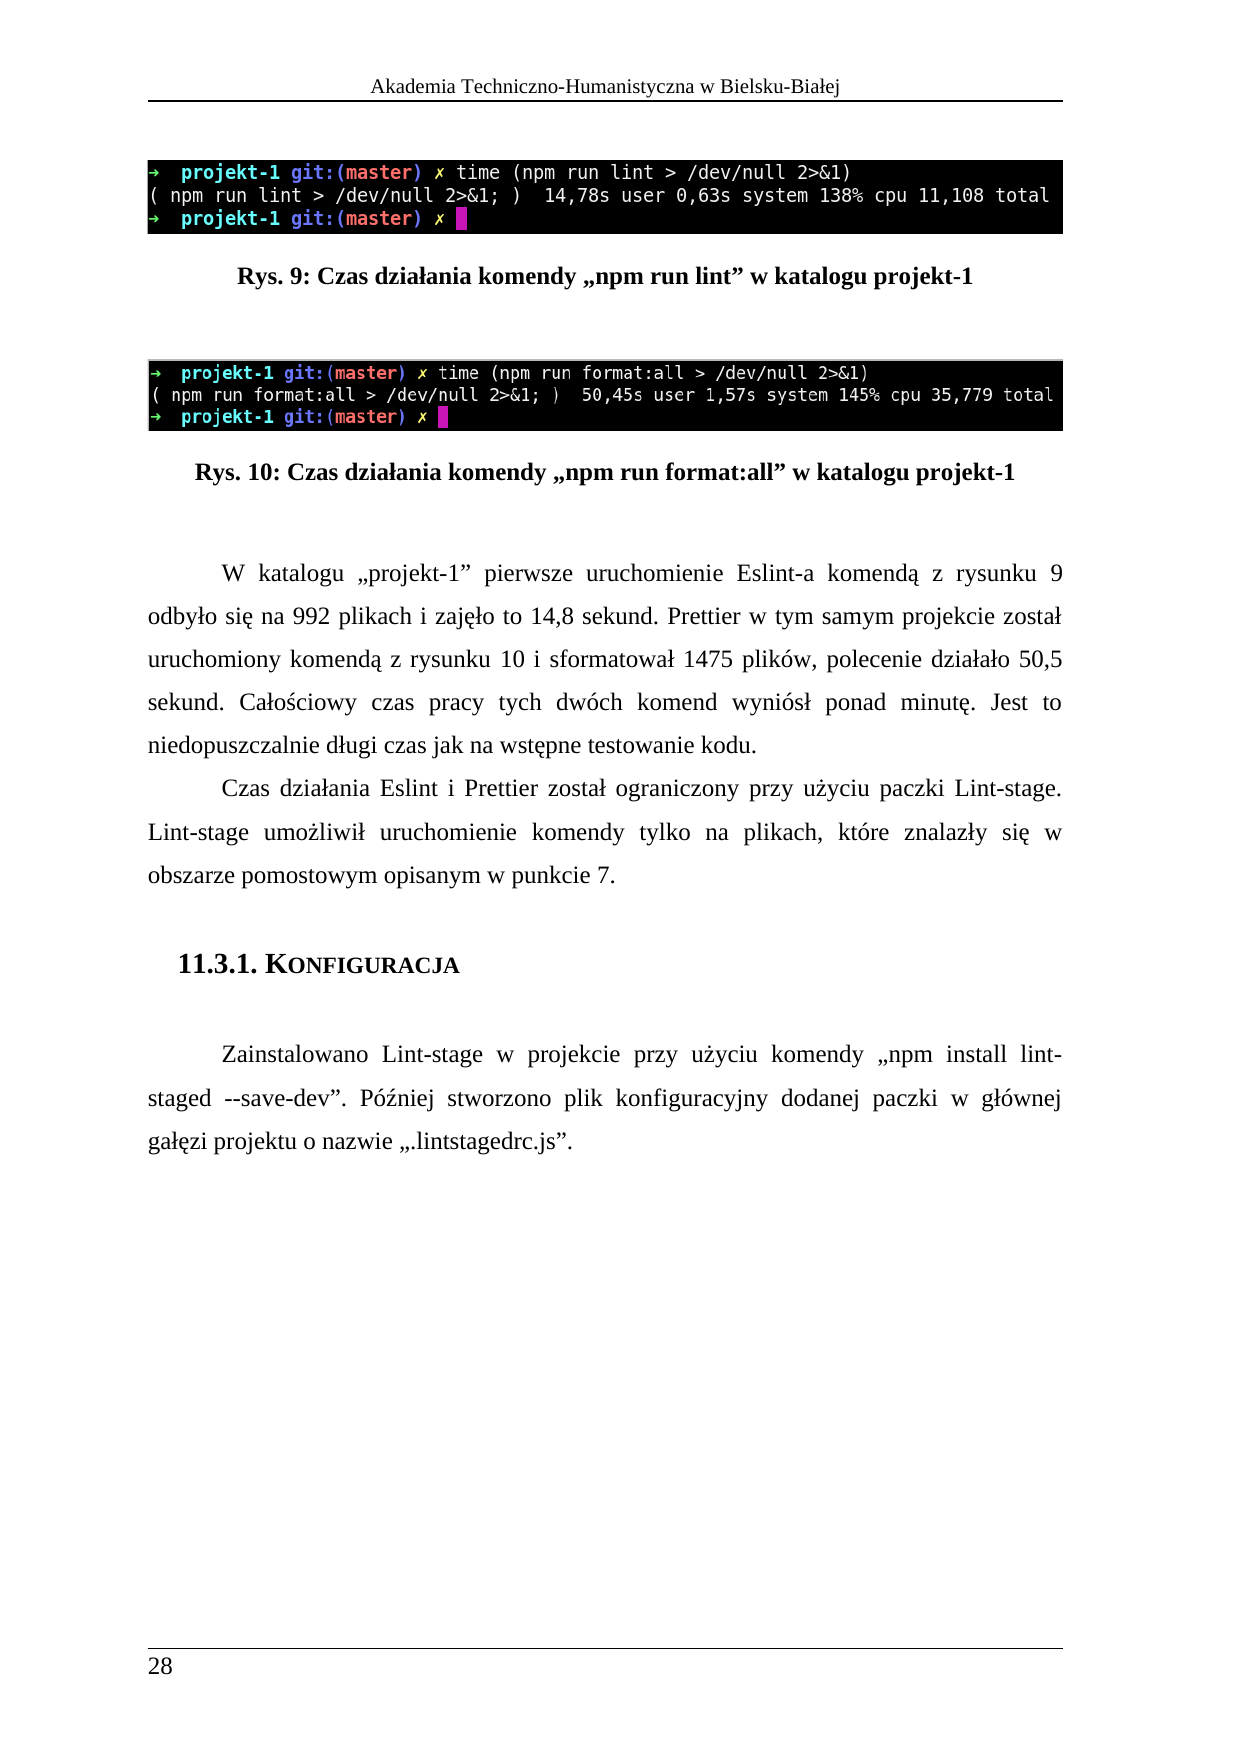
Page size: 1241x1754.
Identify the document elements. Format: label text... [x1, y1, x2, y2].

text Czas działania Eslint i Prettier został ograniczony przy użyciu paczki Lint-stage. Lint-stage umożliwił uruchomienie komendy tylko na plikach, które znalazły się w obszarze pomostowym opisanym w punkcie 7. [148, 773, 1063, 888]
text W katalogu „projekt-1” pierwsze uruchomienie Eslint-a komendą z rysunku 9 odbyło się na 992 plikach i zajęło to 14,8 sekund. Prettier w tym samym projekcie został uruchomiony komendą z rysunku 10 i sformatował 1475 plików, polecenie działało 50,5 sekund. Całościowy czas pracy tych dwóch komend wyniósł ponad minutę. Jest to niedopuszczalnie długi czas jak na wstępne testowanie kodu. [148, 558, 1063, 759]
picture [147, 359, 1063, 431]
text Rys. 9: Czas działania komendy „npm run lint” w katalogu projekt-1 [148, 234, 1063, 289]
picture [147, 160, 1063, 234]
subtitle Konfiguracja [177, 946, 1063, 979]
text Zainstalowano Lint-stage w projekcie przy użyciu komendy „npm install lint-staged --save-dev”. Później stworzono plik konfiguracyjny dodanej paczki w głównej gałęzi projektu o nazwie „.lintstagedrc.js”. [148, 1039, 1063, 1154]
text Rys. 10: Czas działania komendy „npm run format:all” w katalogu projekt-1 [148, 431, 1063, 486]
